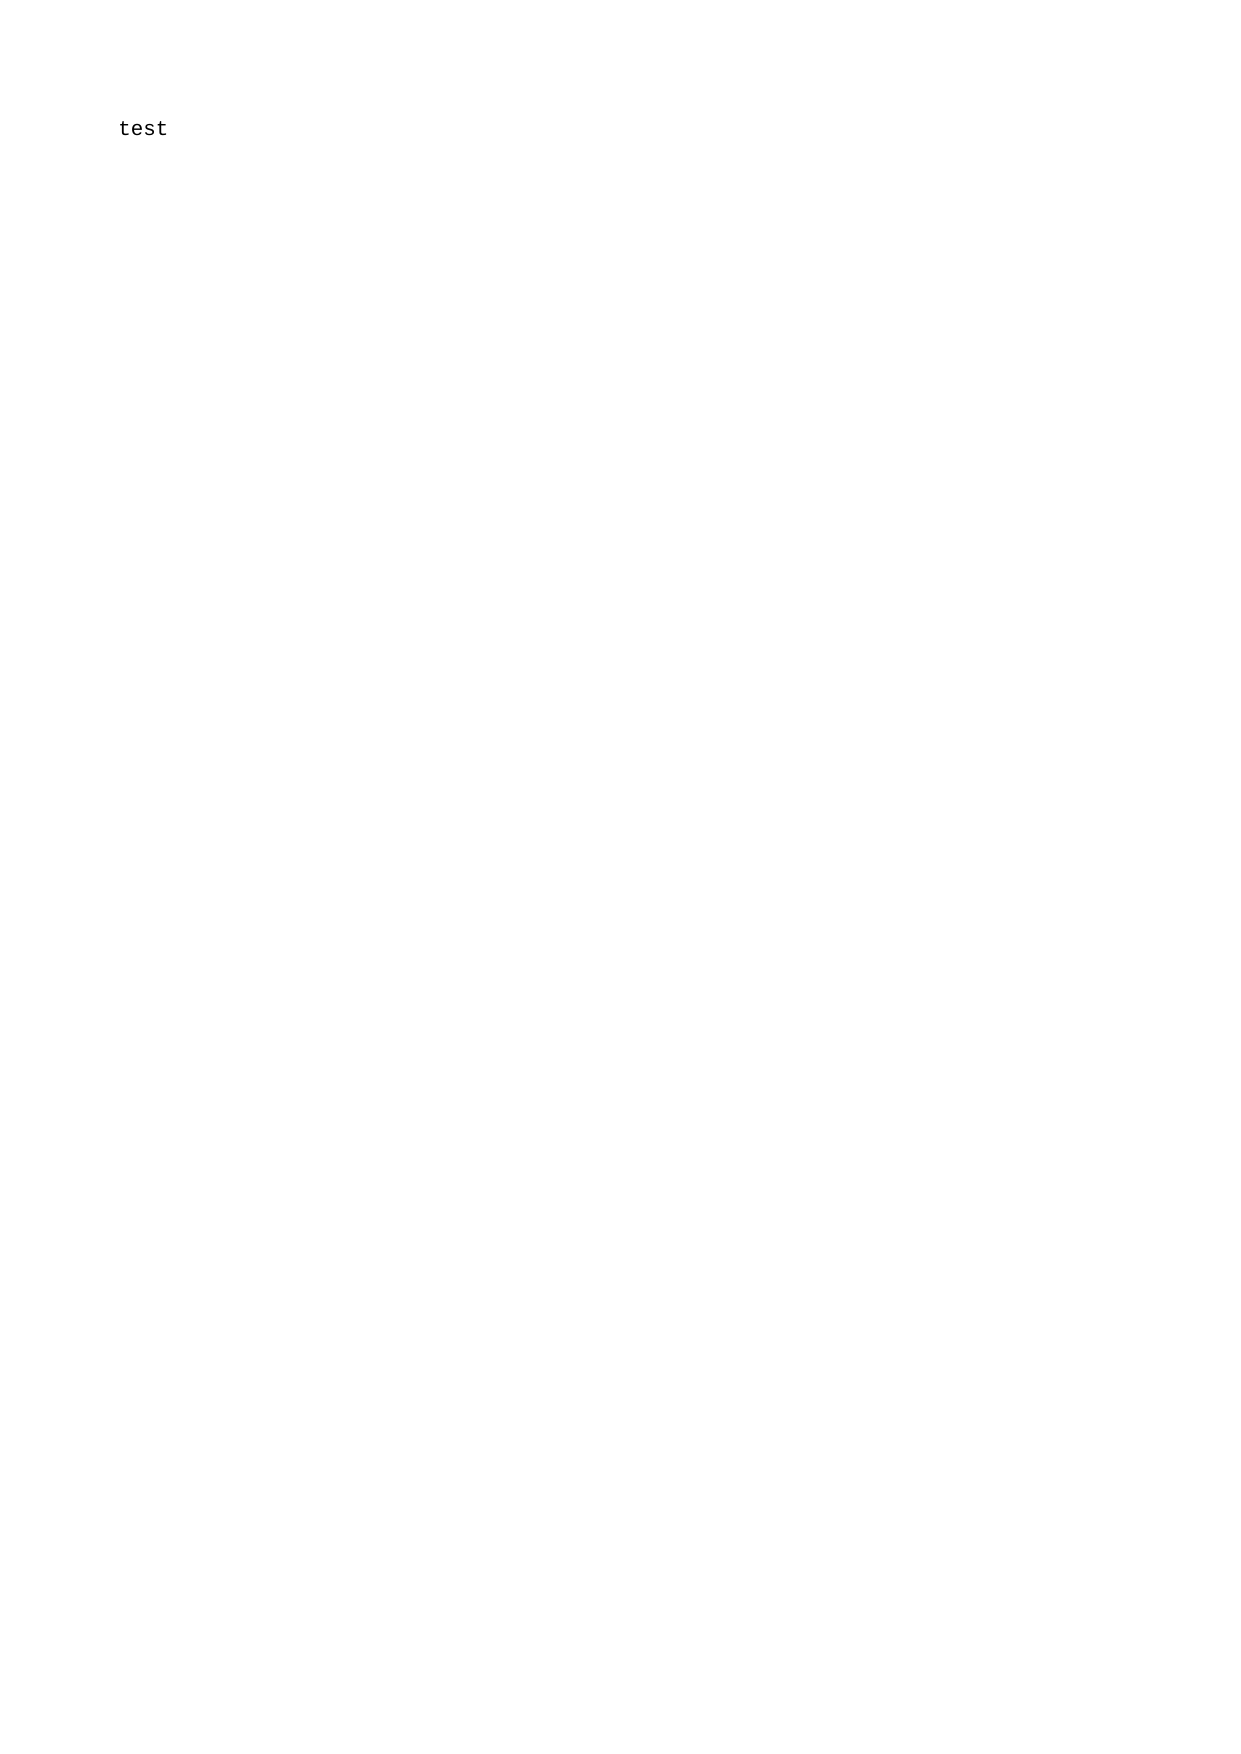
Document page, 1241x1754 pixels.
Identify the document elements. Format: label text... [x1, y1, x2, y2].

text test [118, 118, 1122, 142]
